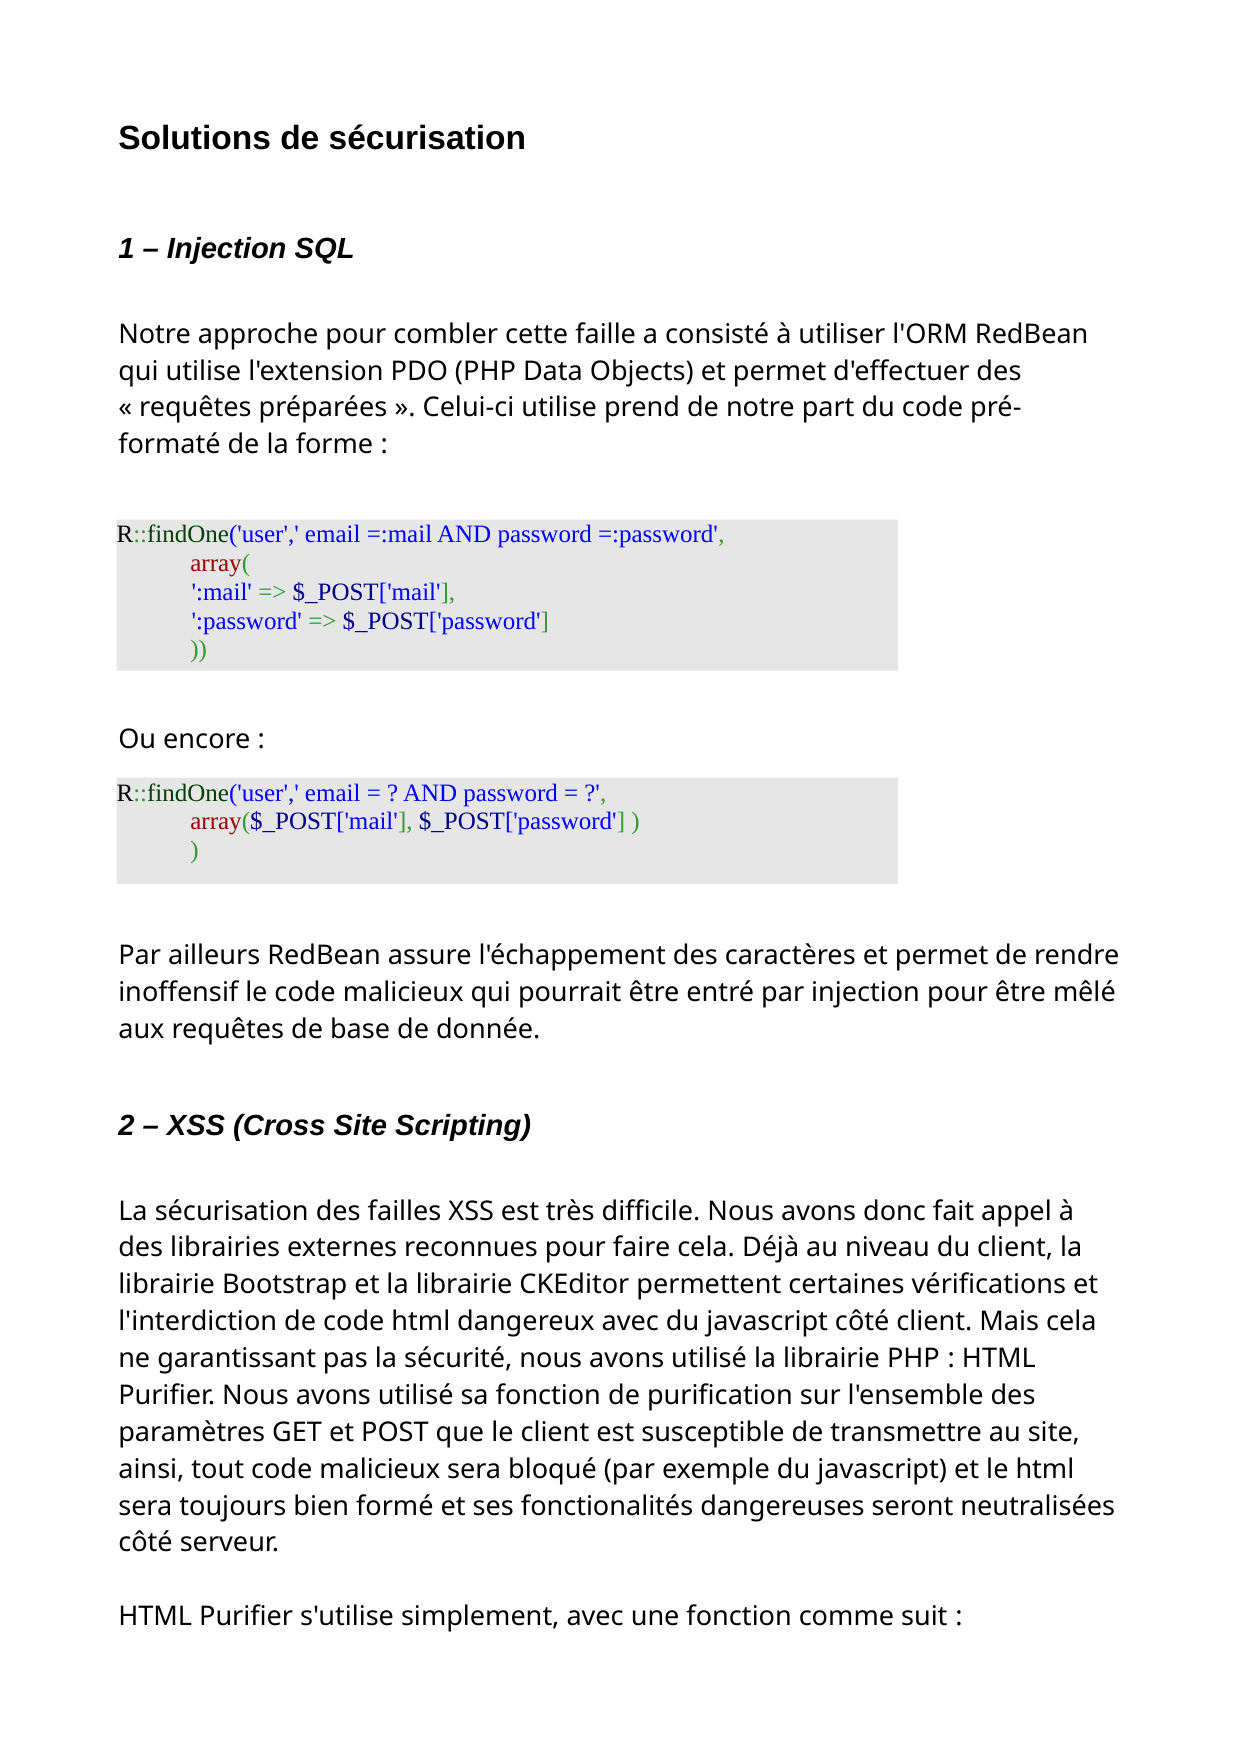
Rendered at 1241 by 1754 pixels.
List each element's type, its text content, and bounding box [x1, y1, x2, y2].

text Ou encore : [118, 720, 1122, 757]
text La sécurisation des failles XSS est très difficile. Nous avons donc fait appel à des librairies externes reconnues pour faire cela. Déjà au niveau du client, la librairie Bootstrap et la librairie CKEditor permettent certaines vérifications et l'interdiction de code html dangereux avec du javascript côté client. Mais cela ne garantissant pas la sécurité, nous avons utilisé la librairie PHP : HTML Purifier. Nous avons utilisé sa fonction de purification sur l'ensemble des paramètres GET et POST que le client est susceptible de transmettre au site, ainsi, tout code malicieux sera bloqué (par exemple du javascript) et le html sera toujours bien formé et ses fonctionalités dangereuses seront neutralisées côté serveur. [118, 1191, 1122, 1560]
subtitle 2 – XSS (Cross Site Scripting) [118, 1108, 1122, 1142]
subtitle Solutions de sécurisation [118, 118, 1122, 157]
text Notre approche pour combler cette faille a consisté à utiliser l'ORM RedBean qui utilise l'extension PDO (PHP Data Objects) et permet d'effectuer des « requêtes préparées ». Celui-ci utilise prend de notre part du code pré-formaté de la forme : [118, 314, 1122, 462]
text Par ailleurs RedBean assure l'échappement des caractères et permet de rendre inoffensif le code malicieux qui pourrait être entré par injection pour être mêlé aux requêtes de base de donnée. [118, 936, 1122, 1046]
text HTML Purifier s'utilise simplement, avec une fonction comme suit : [118, 1597, 1122, 1633]
subtitle 1 – Injection SQL [118, 231, 1122, 265]
